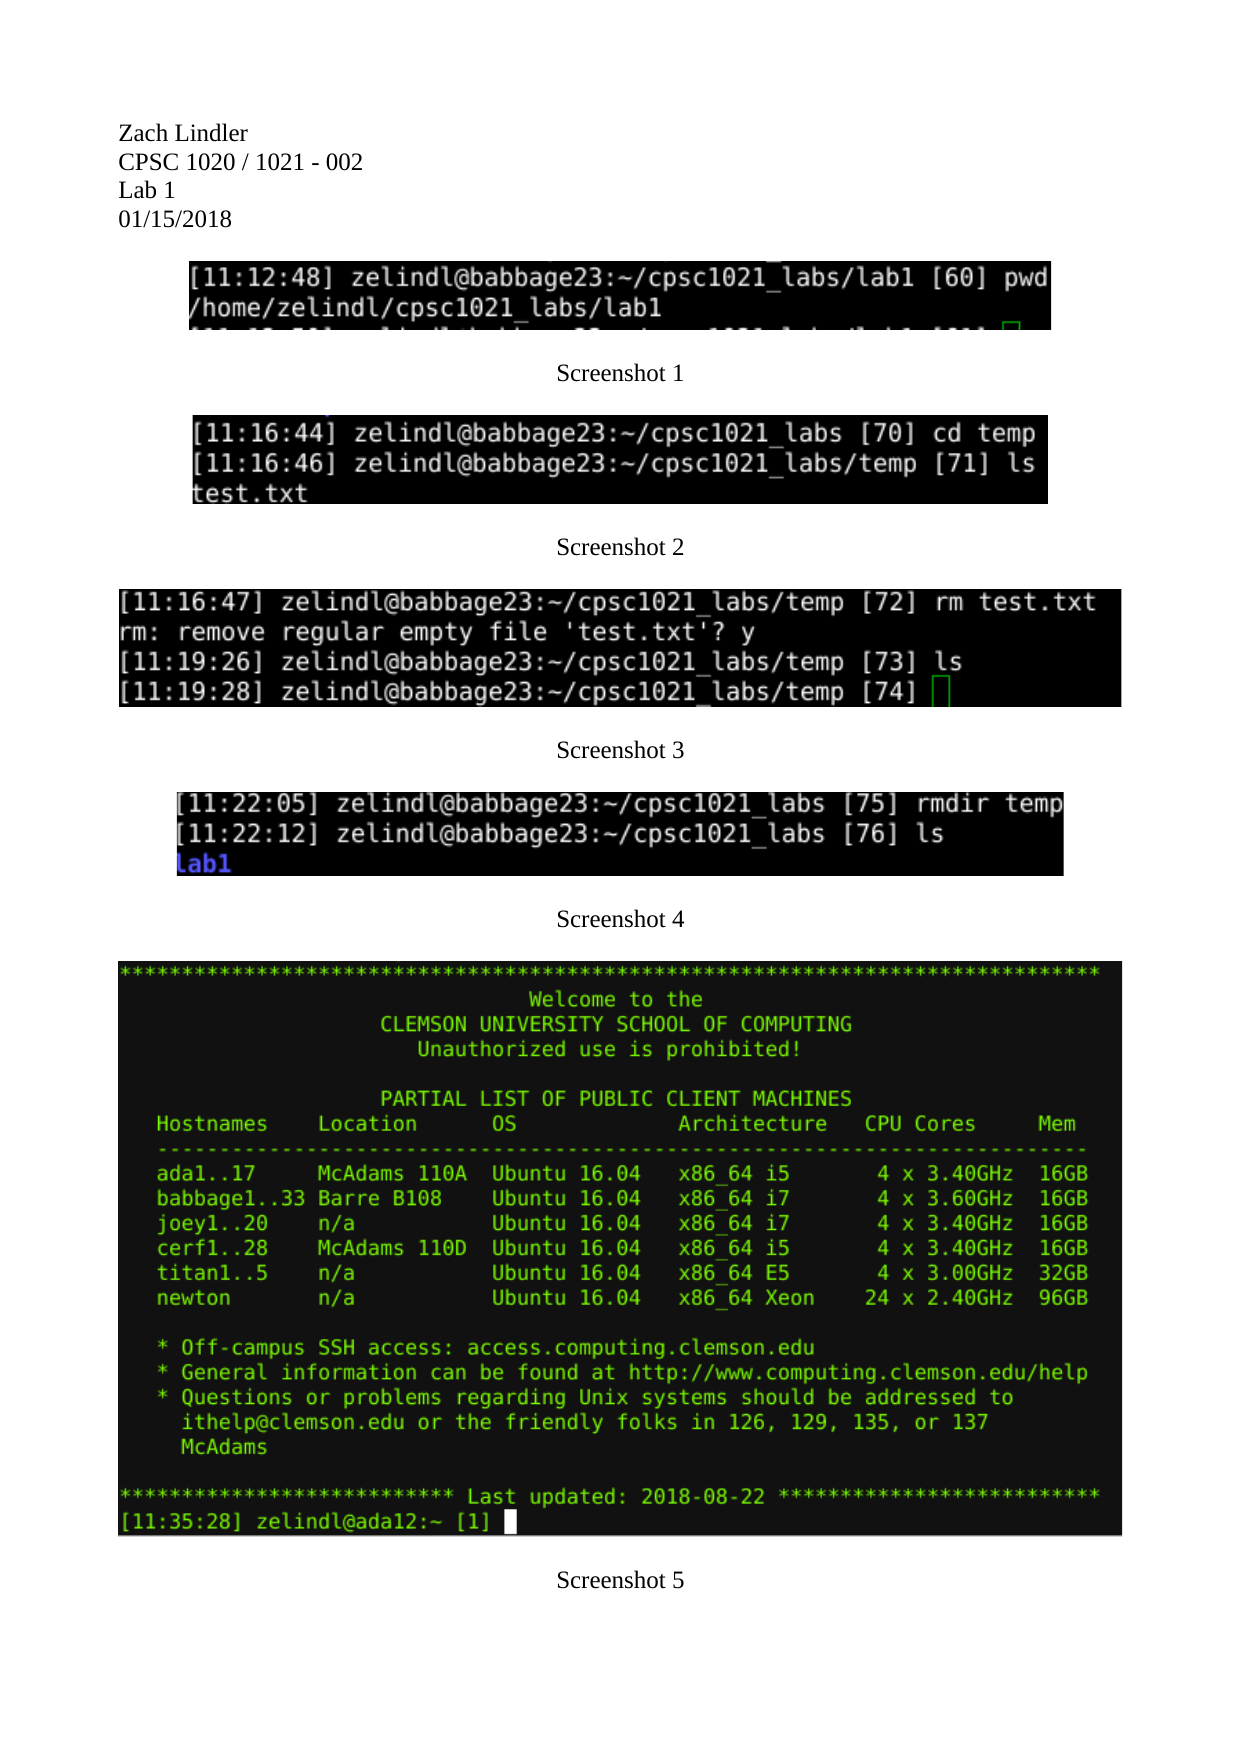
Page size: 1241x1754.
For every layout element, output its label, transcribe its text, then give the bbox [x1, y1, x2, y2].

text Screenshot 5 [118, 1565, 1122, 1594]
text 01/15/2018 [118, 204, 1122, 233]
picture [189, 261, 1052, 330]
text CPSC 1020 / 1021 - 002 [118, 147, 1122, 176]
text Screenshot 4 [118, 904, 1122, 933]
text Zach Lindler [118, 118, 1122, 147]
text Lab 1 [118, 176, 1122, 204]
picture [176, 792, 1064, 876]
text Screenshot 3 [118, 735, 1122, 764]
picture [192, 415, 1048, 504]
text Screenshot 1 [118, 358, 1122, 387]
picture [118, 961, 1123, 1537]
text Screenshot 2 [118, 532, 1122, 561]
picture [119, 589, 1122, 707]
